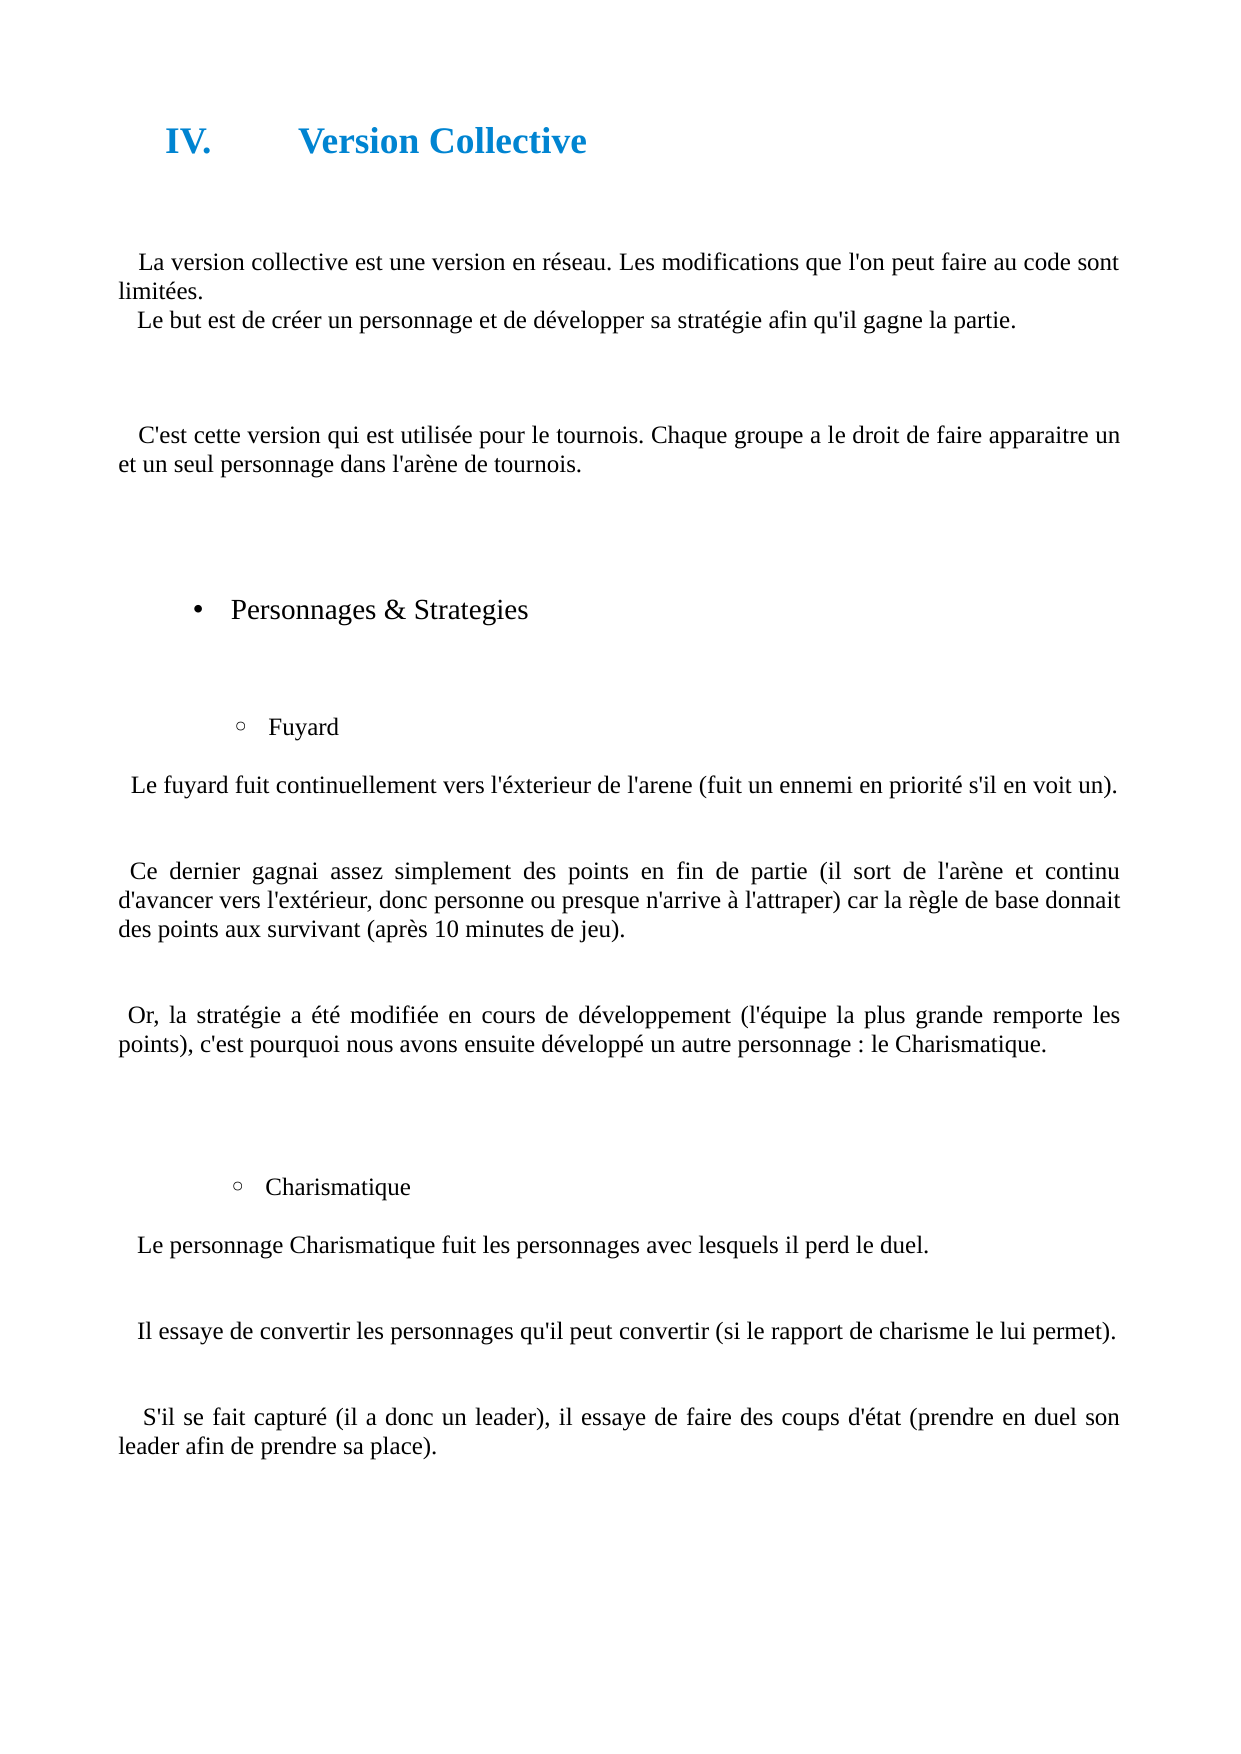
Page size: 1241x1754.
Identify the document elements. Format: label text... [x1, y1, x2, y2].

list Version Collective [156, 118, 1122, 161]
text C'est cette version qui est utilisée pour le tournois. Chaque groupe a le droit de faire apparaitre un et un seul personnage dans l'arène de tournois. [118, 420, 1122, 477]
text La version collective est une version en réseau. Les modifications que l'on peut faire au code sont limitées. [118, 247, 1122, 305]
text Or, la stratégie a été modifiée en cours de développement (l'équipe la plus grande remporte les points), c'est pourquoi nous avons ensuite développé un autre personnage : le Charismatique. [118, 1000, 1122, 1057]
text Le but est de créer un personnage et de développer sa stratégie afin qu'il gagne la partie. [118, 305, 1122, 334]
list Charismatique [228, 1172, 1122, 1201]
text Ce dernier gagnai assez simplement des points en fin de partie (il sort de l'arène et continu d'avancer vers l'extérieur, donc personne ou presque n'arrive à l'attraper) car la règle de base donnait des points aux survivant (après 10 minutes de jeu). [118, 856, 1122, 942]
text Il essaye de convertir les personnages qu'il peut convertir (si le rapport de charisme le lui permet). [118, 1316, 1122, 1345]
list Fuyard [231, 712, 1122, 741]
text Le personnage Charismatique fuit les personnages avec lesquels il perd le duel. [118, 1230, 1122, 1259]
list Personnages & Strategies [193, 592, 1122, 626]
text Le fuyard fuit continuellement vers l'éxterieur de l'arene (fuit un ennemi en priorité s'il en voit un). [118, 770, 1122, 799]
text S'il se fait capturé (il a donc un leader), il essaye de faire des coups d'état (prendre en duel son leader afin de prendre sa place). [118, 1402, 1122, 1460]
